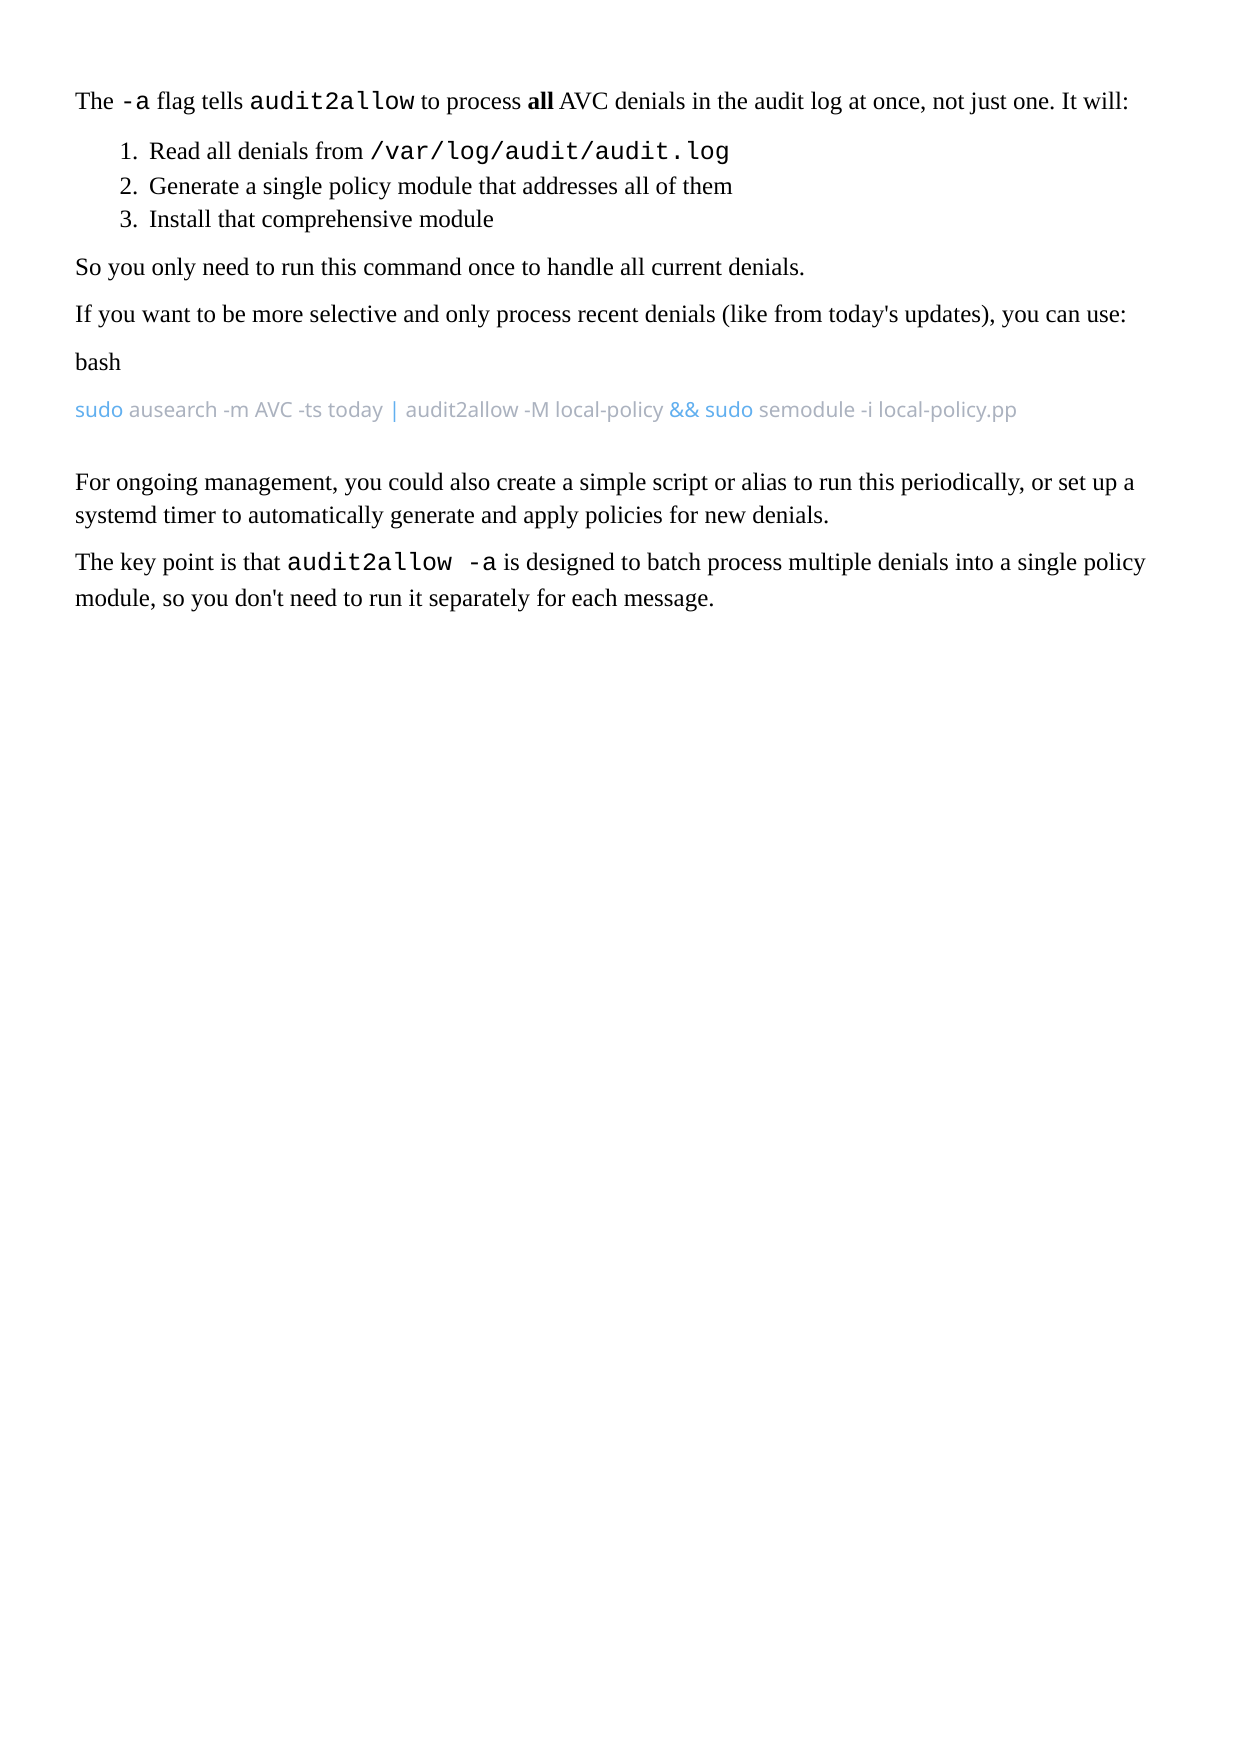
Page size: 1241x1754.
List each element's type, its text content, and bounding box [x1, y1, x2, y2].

text So you only need to run this command once to handle all current denials. [75, 252, 1170, 281]
list Install that comprehensive module [119, 204, 1170, 233]
text The -a flag tells audit2allow to process all AVC denials in the audit log at once, not just one. It will: [75, 86, 1170, 117]
text If you want to be more selective and only process recent denials (like from today's updates), you can use: [75, 299, 1170, 328]
list Generate a single policy module that addresses all of them [119, 171, 1170, 200]
text bash [75, 347, 1170, 376]
text sudo ausearch -m AVC -ts today | audit2allow -M local-policy && sudo semodule -i local-policy.pp [75, 395, 1170, 423]
text The key point is that audit2allow -a is designed to batch process multiple denials into a single policy module, so you don't need to run it separately for each message. [75, 547, 1170, 611]
list Read all denials from /var/log/audit/audit.log [119, 136, 1170, 167]
text For ongoing management, you could also create a simple script or alias to run this periodically, or set up a systemd timer to automatically generate and apply policies for new denials. [75, 467, 1170, 529]
